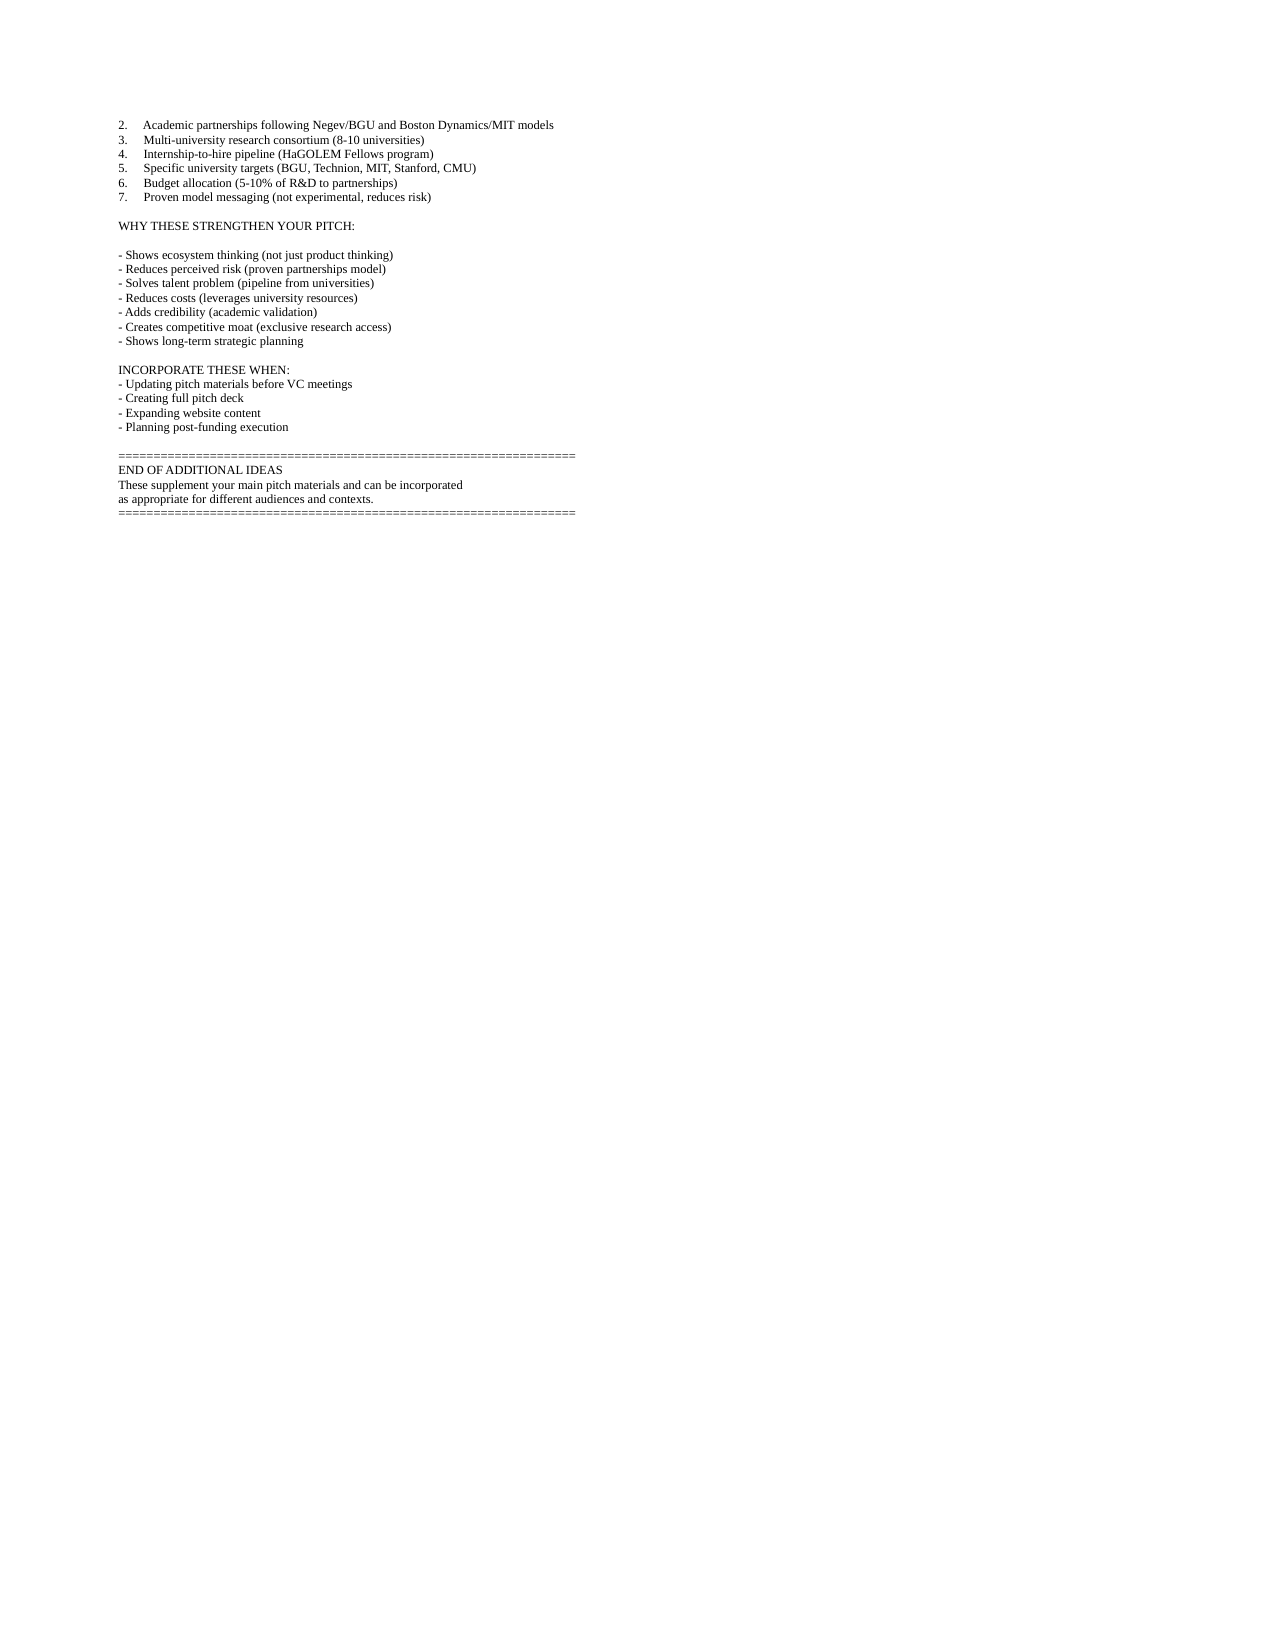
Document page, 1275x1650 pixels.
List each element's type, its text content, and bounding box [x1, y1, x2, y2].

text 5. ✅ Specific university targets (BGU, Technion, MIT, Stanford, CMU) [118, 161, 1157, 176]
text INCORPORATE THESE WHEN: [118, 362, 1157, 377]
text ================================================================= [118, 449, 1157, 463]
text 3. ✅ Multi-university research consortium (8-10 universities) [118, 132, 1157, 147]
text 6. ✅ Budget allocation (5-10% of R&D to partnerships) [118, 176, 1157, 190]
text - Planning post-funding execution [118, 420, 1157, 434]
text - Updating pitch materials before VC meetings [118, 377, 1157, 391]
text These supplement your main pitch materials and can be incorporated [118, 477, 1157, 492]
text 2. ✅ Academic partnerships following Negev/BGU and Boston Dynamics/MIT models [118, 118, 1157, 132]
text - Shows long-term strategic planning [118, 334, 1157, 348]
text as appropriate for different audiences and contexts. [118, 492, 1157, 506]
text - Solves talent problem (pipeline from universities) [118, 276, 1157, 291]
text - Adds credibility (academic validation) [118, 305, 1157, 319]
text - Creates competitive moat (exclusive research access) [118, 319, 1157, 334]
text 7. ✅ Proven model messaging (not experimental, reduces risk) [118, 190, 1157, 204]
text END OF ADDITIONAL IDEAS [118, 463, 1157, 477]
text WHY THESE STRENGTHEN YOUR PITCH: [118, 219, 1157, 233]
text - Shows ecosystem thinking (not just product thinking) [118, 247, 1157, 262]
text - Expanding website content [118, 406, 1157, 420]
text - Creating full pitch deck [118, 391, 1157, 406]
text - Reduces costs (leverages university resources) [118, 291, 1157, 305]
text - Reduces perceived risk (proven partnerships model) [118, 262, 1157, 276]
text 4. ✅ Internship-to-hire pipeline (HaGOLEM Fellows program) [118, 147, 1157, 161]
text ================================================================= [118, 506, 1157, 521]
